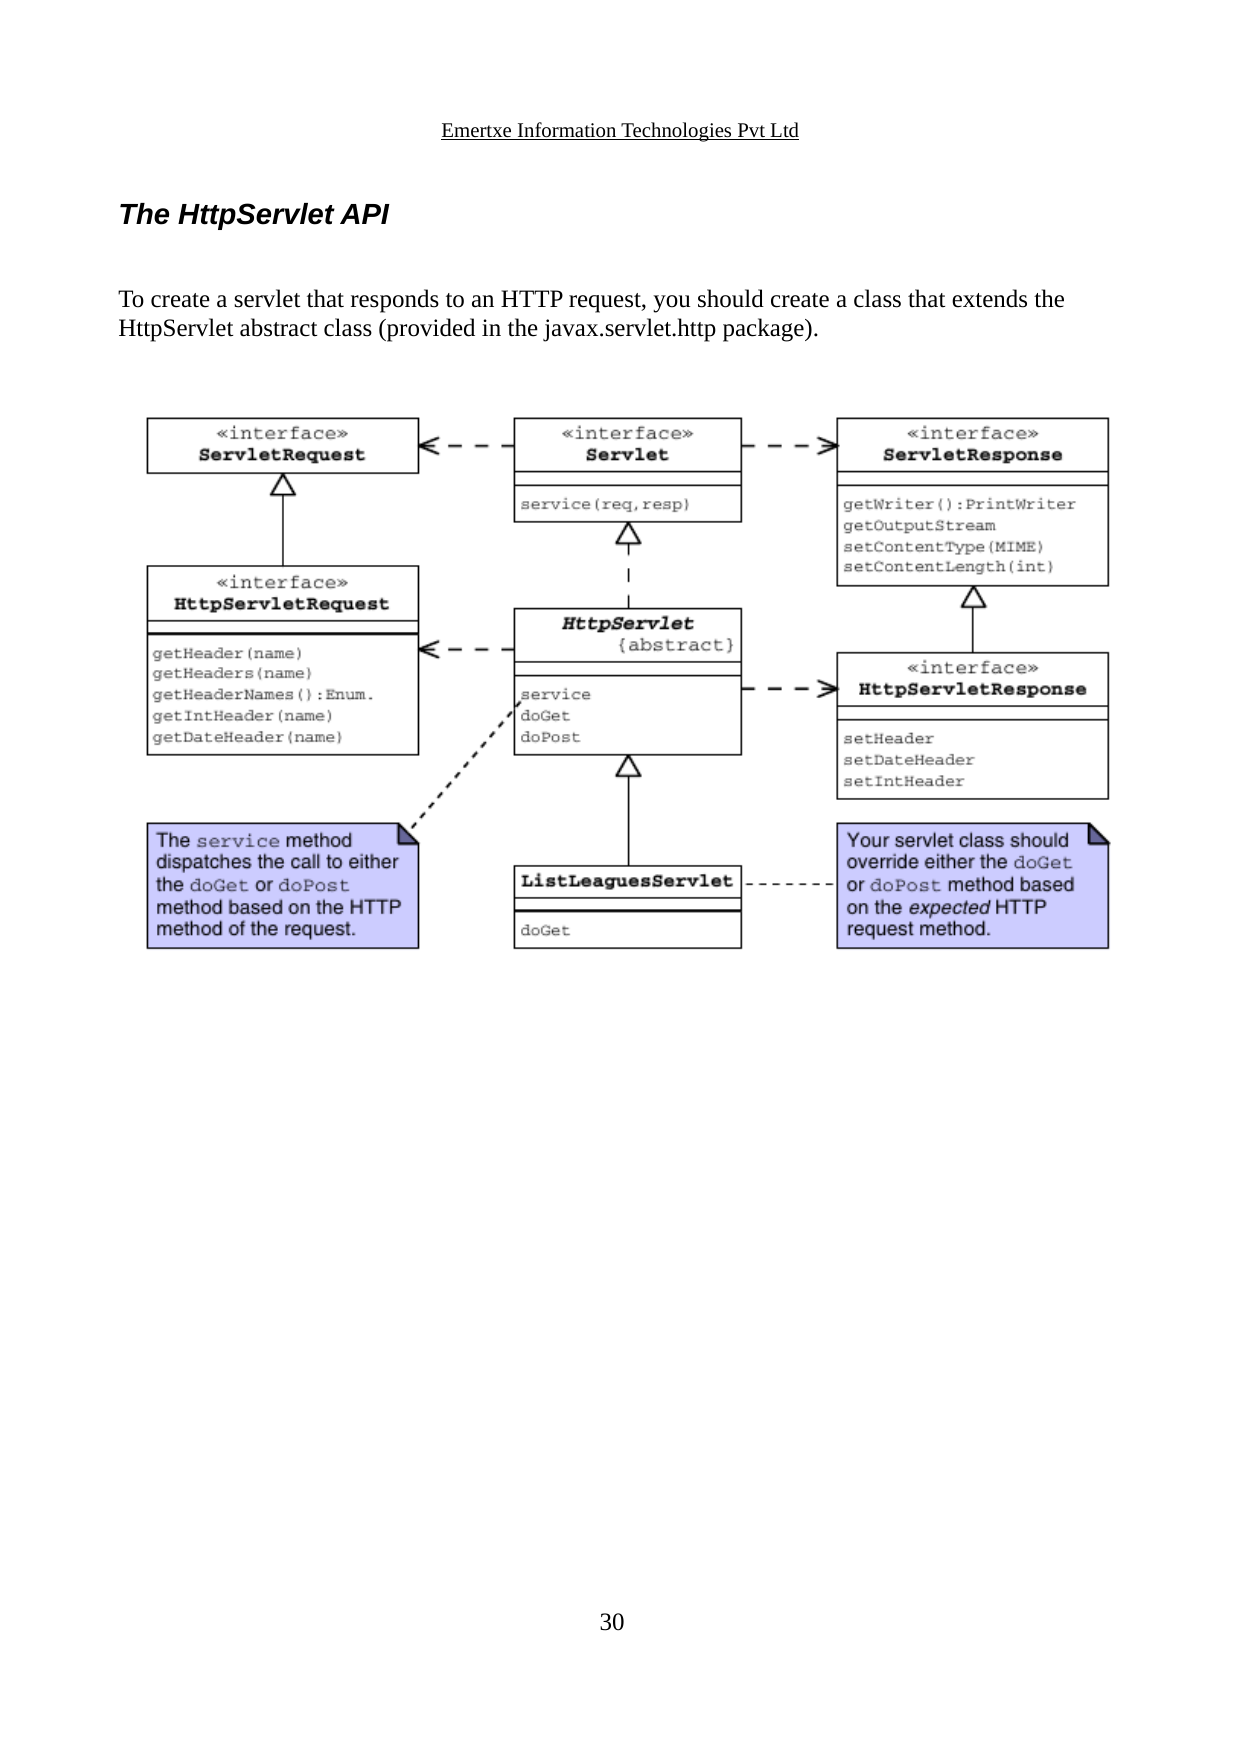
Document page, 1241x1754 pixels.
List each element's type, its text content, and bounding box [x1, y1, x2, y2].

subtitle The HttpServlet API [118, 197, 1122, 230]
text To create a servlet that responds to an HTTP request, you should create a class that extends the HttpServlet abstract class (provided in the javax.servlet.http package). [118, 284, 1122, 341]
picture [118, 395, 1123, 972]
